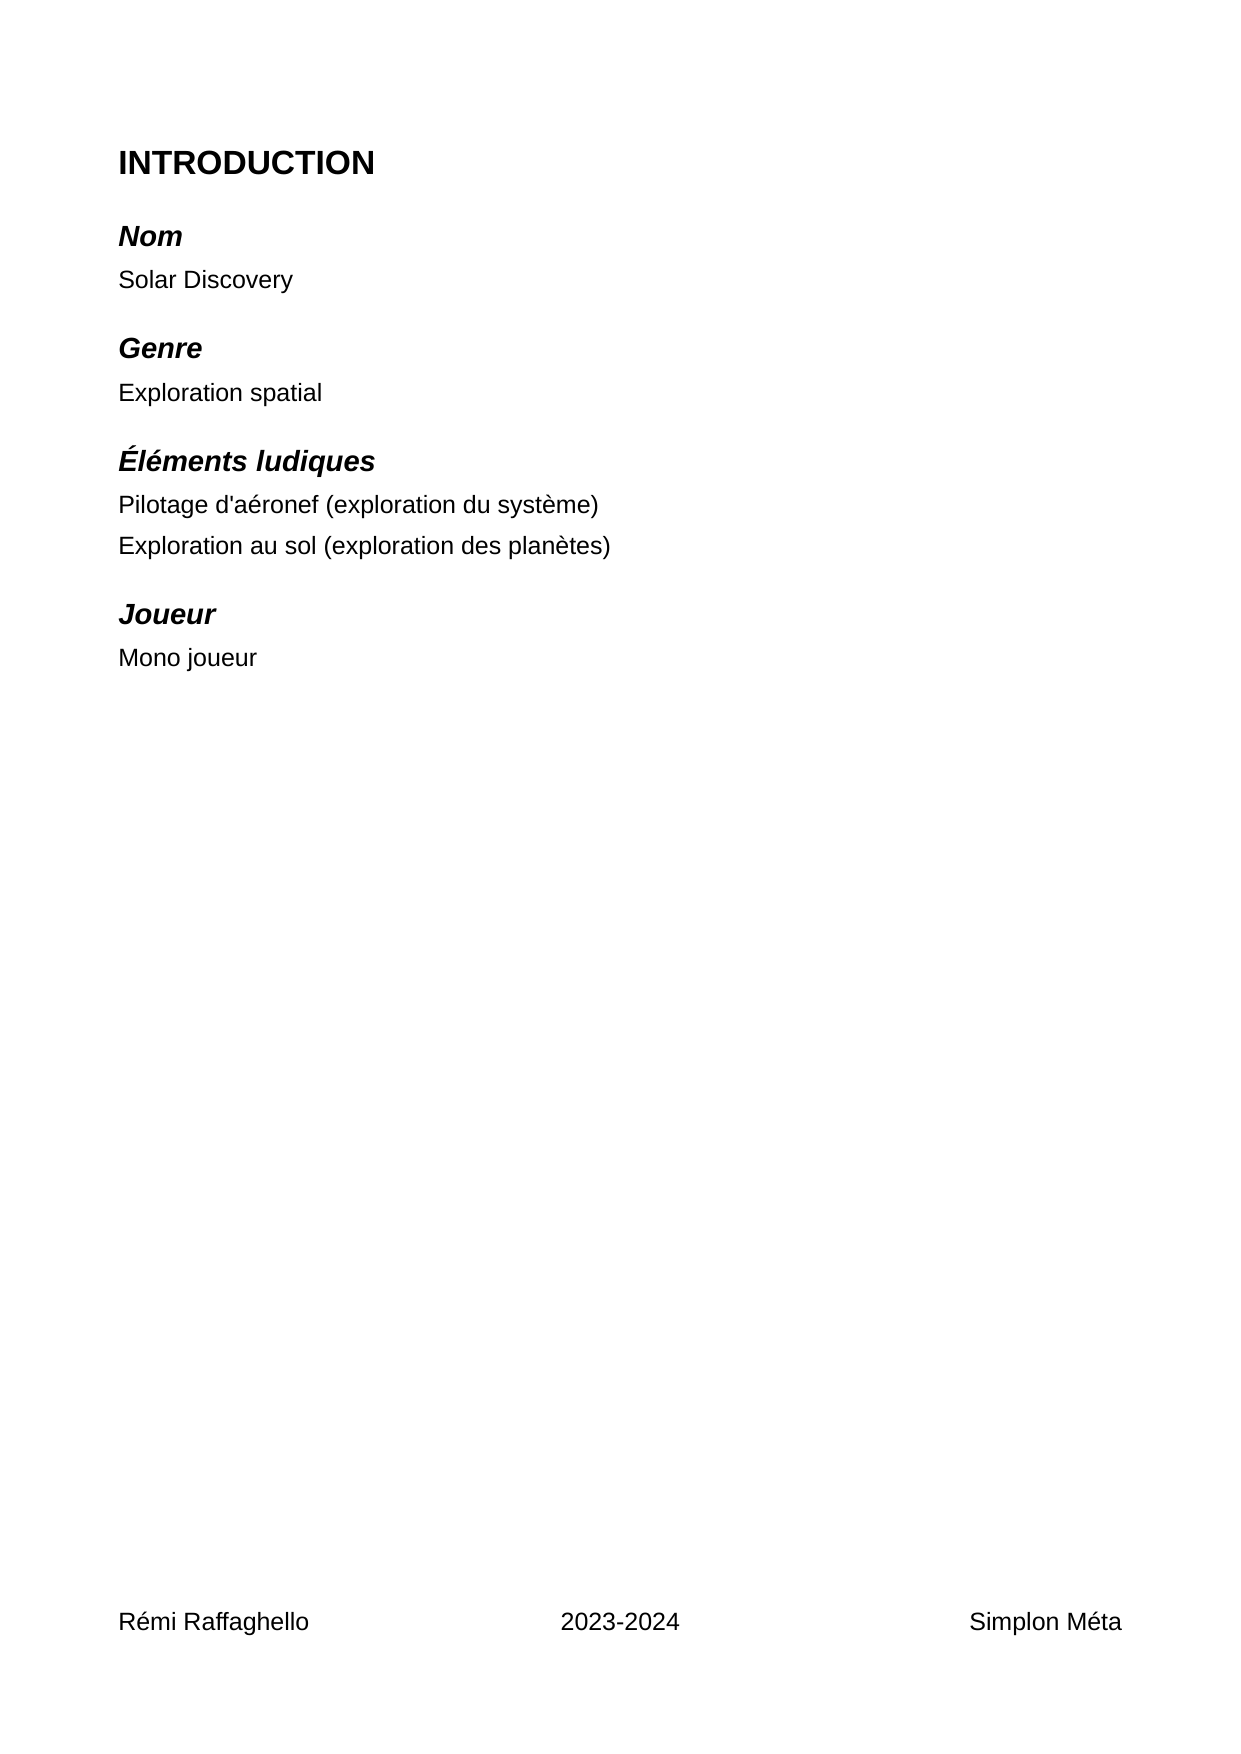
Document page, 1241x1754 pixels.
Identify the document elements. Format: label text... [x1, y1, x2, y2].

subtitle Joueur [118, 597, 1122, 631]
subtitle Nom [118, 219, 1122, 253]
subtitle INTRODUCTION [118, 143, 1122, 182]
text Pilotage d'aéronef (exploration du système) [118, 490, 1122, 519]
text Exploration au sol (exploration des planètes) [118, 531, 1122, 560]
text Exploration spatial [118, 378, 1122, 406]
text Solar Discovery [118, 265, 1122, 294]
subtitle Éléments ludiques [118, 444, 1122, 477]
text Mono joueur [118, 643, 1122, 672]
subtitle Genre [118, 332, 1122, 365]
